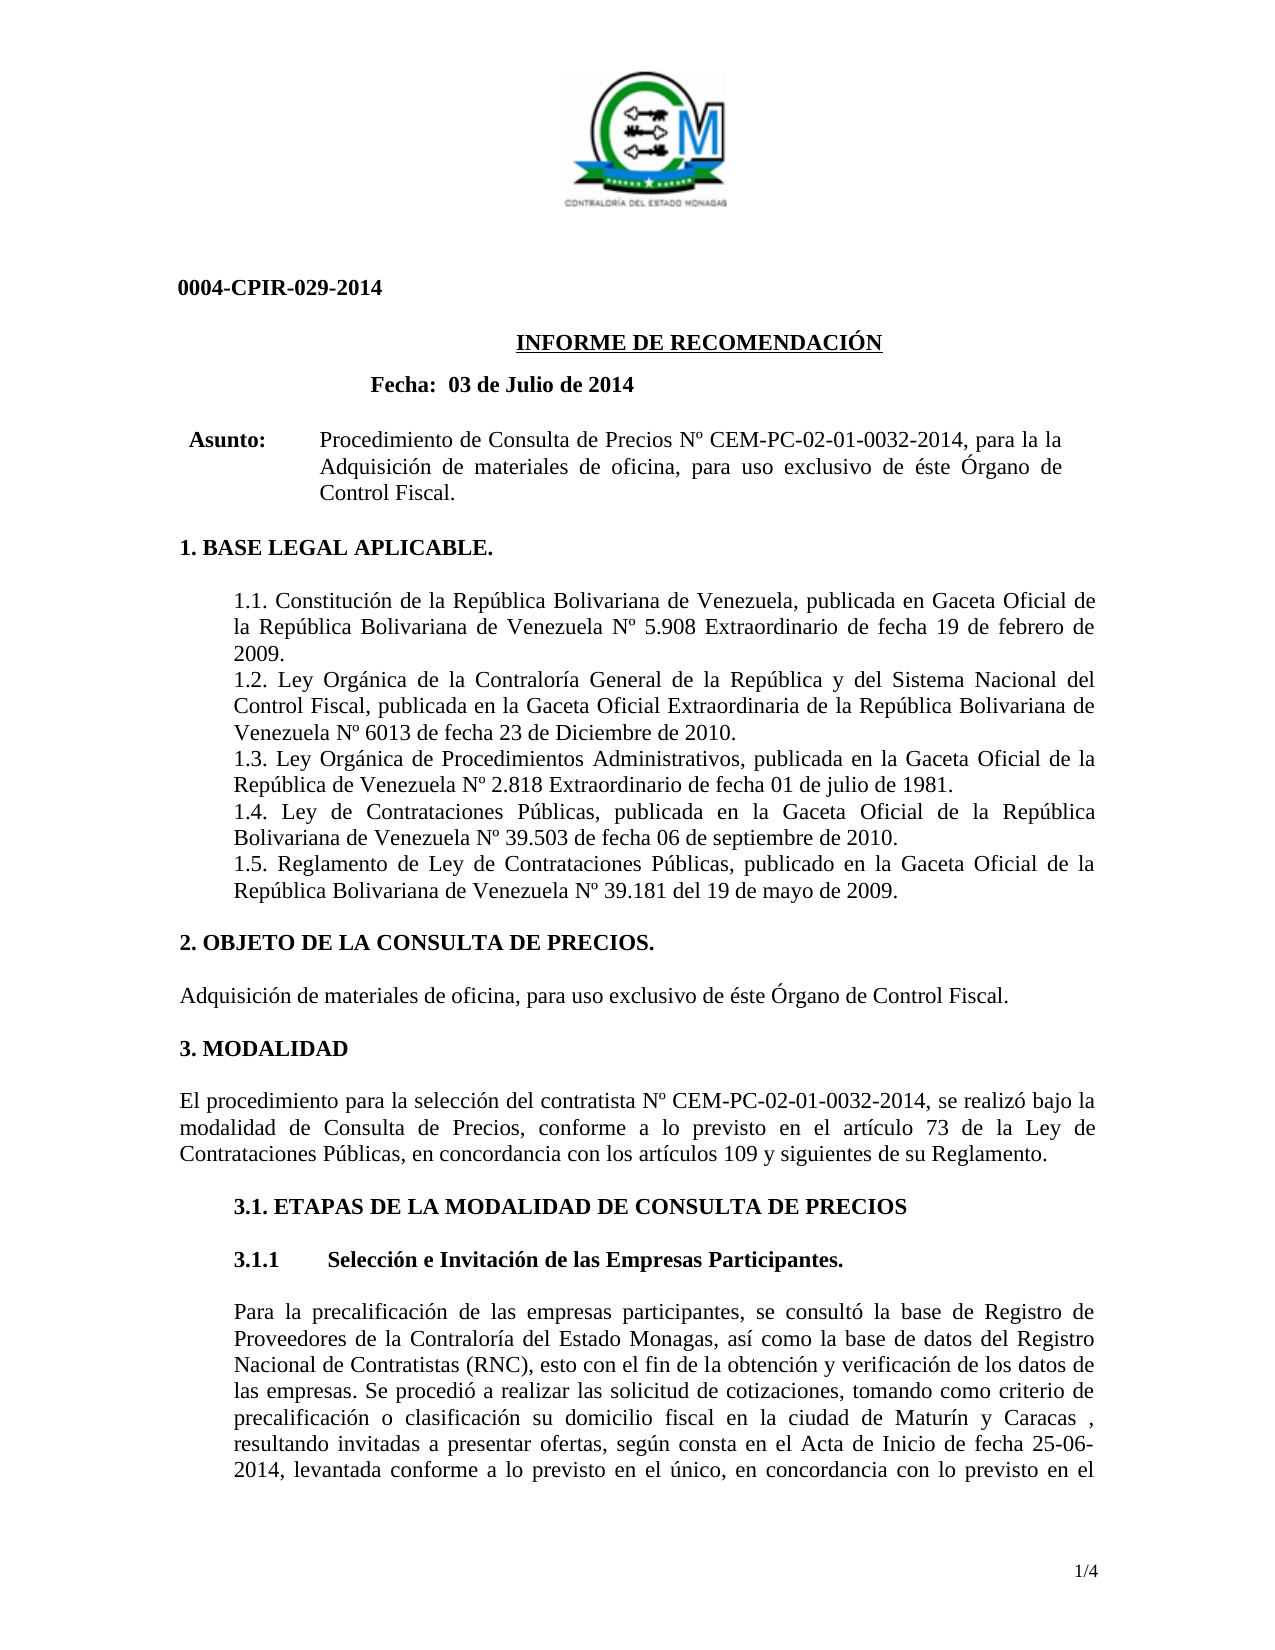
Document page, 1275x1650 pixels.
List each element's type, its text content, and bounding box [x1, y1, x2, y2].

text 0004-CPIR-029-2014 [177, 274, 1098, 301]
table_header Asunto: [177, 426, 308, 505]
text 1.5. Reglamento de Ley de Contrataciones Públicas, publicado en la Gaceta Oficial de la República Bolivariana de Venezuela Nº 39.181 del 19 de mayo de 2009. [233, 850, 1095, 903]
text 2. OBJETO DE LA CONSULTA DE PRECIOS. [179, 929, 1096, 956]
text 1. BASE LEGAL APLICABLE. [179, 534, 1096, 561]
text 3. MODALIDAD [179, 1035, 1096, 1061]
picture [562, 69, 730, 210]
table_cell Fecha: 03 de Julio de 2014 [359, 371, 1039, 398]
text 1.1. Constitución de la República Bolivariana de Venezuela, publicada en Gaceta Oficial de la República Bolivariana de Venezuela Nº 5.908 Extraordinario de fecha 19 de febrero de 2009. [233, 587, 1095, 666]
text El procedimiento para la selección del contratista Nº CEM-PC-02-01-0032-2014, se realizó bajo la modalidad de Consulta de Precios, conforme a lo previsto en el artículo 73 de la Ley de Contrataciones Públicas, en concordancia con los artículos 109 y siguientes de su Reglamento. [179, 1088, 1096, 1167]
text 1.2. Ley Orgánica de la Contraloría General de la República y del Sistema Nacional del Control Fiscal, publicada en la Gaceta Oficial Extraordinaria de la República Bolivariana de Venezuela Nº 6013 de fecha 23 de Diciembre de 2010. [233, 666, 1095, 745]
text Adquisición de materiales de oficina, para uso exclusivo de éste Órgano de Control Fiscal. [179, 982, 1098, 1008]
text 1.4. Ley de Contrataciones Públicas, publicada en la Gaceta Oficial de la República Bolivariana de Venezuela Nº 39.503 de fecha 06 de septiembre de 2010. [233, 798, 1095, 850]
text 3.1. ETAPAS DE LA MODALIDAD DE CONSULTA DE PRECIOS [233, 1193, 1096, 1219]
list Selección e Invitación de las Empresas Participantes. [233, 1246, 1096, 1272]
text Para la precalificación de las empresas participantes, se consultó la base de Registro de Proveedores de la Contraloría del Estado Monagas, así como la base de datos del Registro Nacional de Contratistas (RNC), esto con el fin de la obtención y verificación de los datos de las empresas. Se procedió a realizar las solicitud de cotizaciones, tomando como criterio de precalificación o clasificación su domicilio fiscal en la ciudad de Maturín y Caracas , resultando invitadas a presentar ofertas, según consta en el Acta de Inicio de fecha 25-06-2014, levantada conforme a lo previsto en el único, en concordancia con lo previsto en el [233, 1298, 1094, 1483]
table_header INFORME DE RECOMENDACIÓN [359, 313, 1039, 371]
table_header Procedimiento de Consulta de Precios Nº CEM-PC-02-01-0032-2014, para la la Adquisición de materiales de oficina, para uso exclusivo de éste Órgano de Control Fiscal. [308, 426, 1074, 505]
text 1.3. Ley Orgánica de Procedimientos Administrativos, publicada en la Gaceta Oficial de la República de Venezuela Nº 2.818 Extraordinario de fecha 01 de julio de 1981. [233, 745, 1095, 798]
